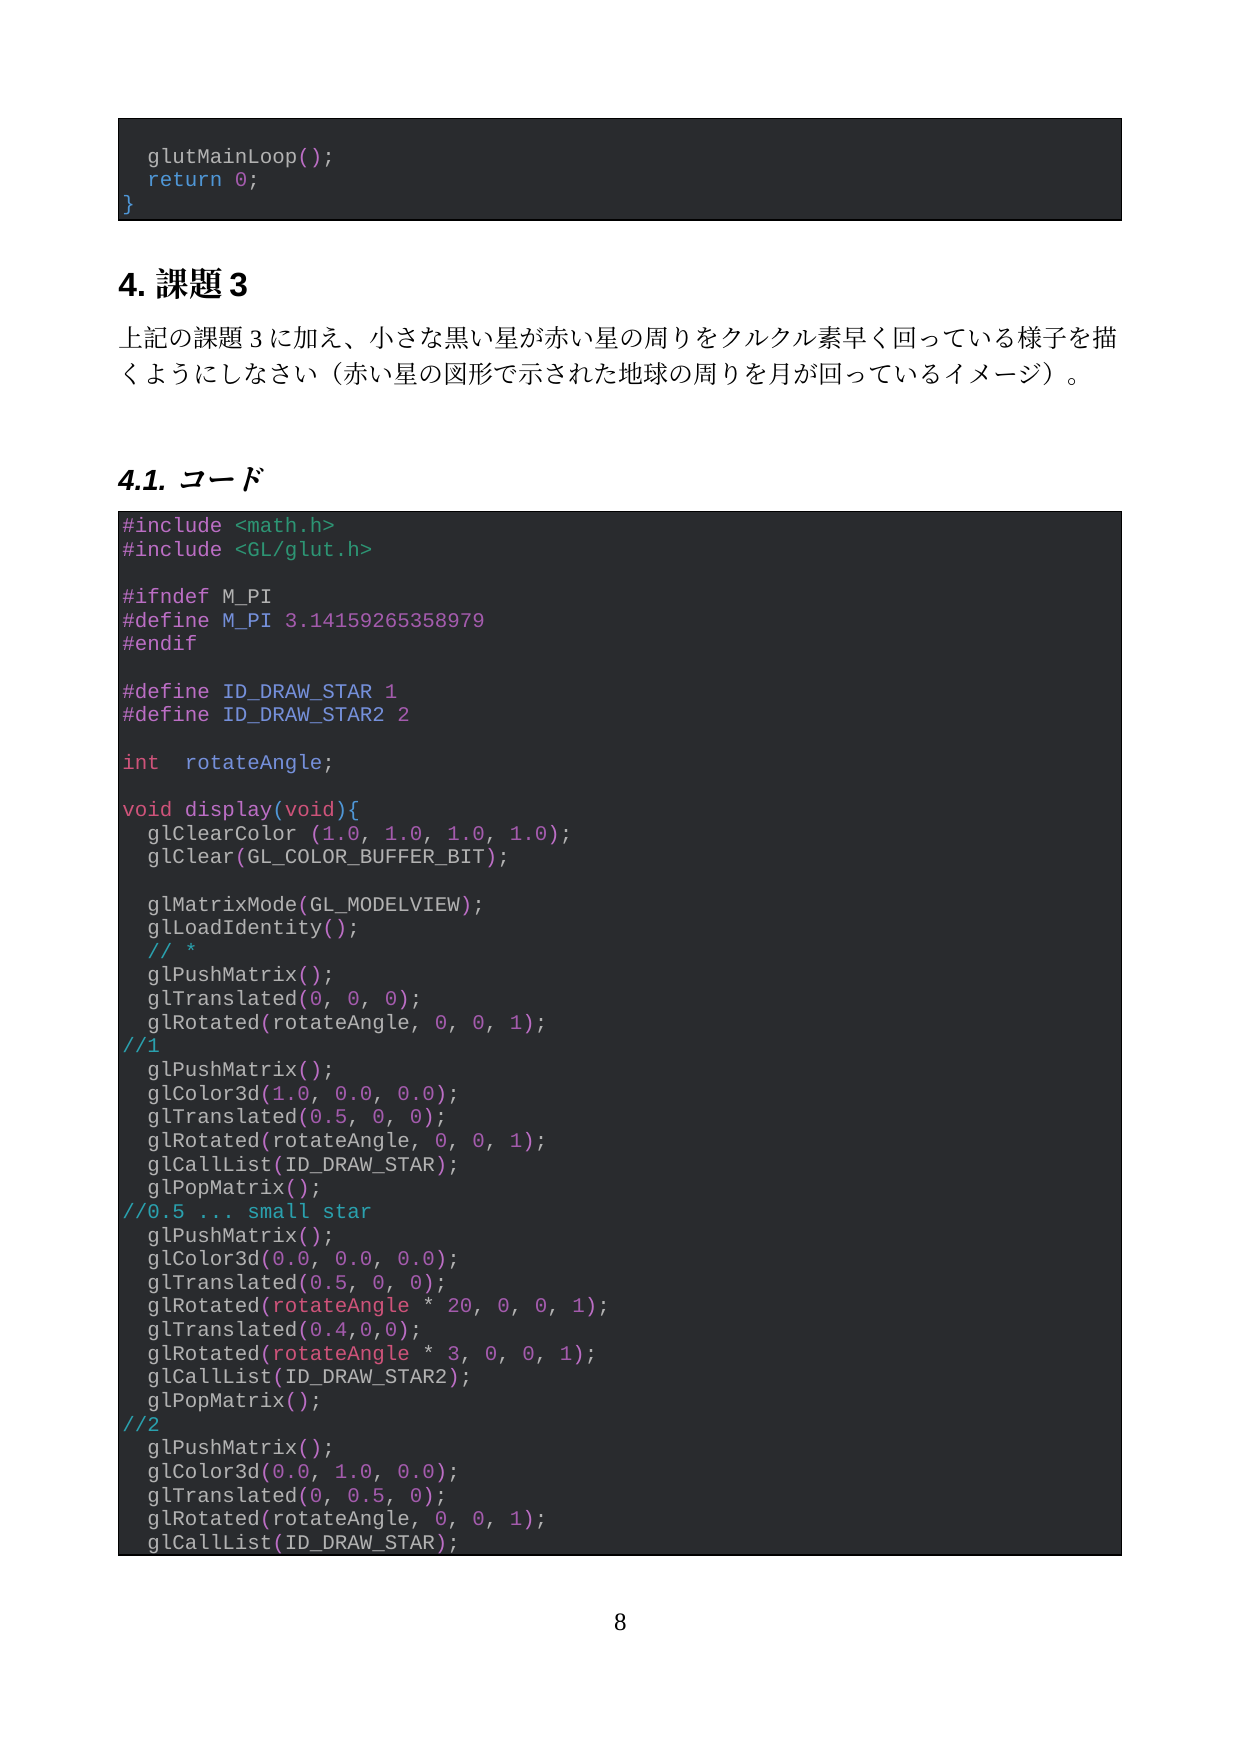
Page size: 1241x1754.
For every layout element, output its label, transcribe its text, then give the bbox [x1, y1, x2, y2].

text glColor3d(1.0, 0.0, 0.0); [119, 1079, 1121, 1102]
text glPushMatrix(); [119, 1221, 1121, 1244]
text glPushMatrix(); [119, 1433, 1121, 1457]
text glutMainLoop(); [119, 142, 1121, 165]
text #define ID_DRAW_STAR 1 [119, 677, 1121, 700]
text glCallList(ID_DRAW_STAR); [119, 1150, 1121, 1173]
text glColor3d(0.0, 0.0, 0.0); [119, 1244, 1121, 1268]
text 上記の課題 3 に加え、小さな黒い星が赤い星の周りをクルクル素早く回っている様子を描くようにしなさい（赤い星の図形で示された地球の周りを月が回っているイメージ）。 [118, 319, 1122, 419]
text glLoadIdentity(); [119, 913, 1121, 937]
subtitle コード [118, 457, 1122, 499]
text glClearColor (1.0, 1.0, 1.0, 1.0); [119, 819, 1121, 842]
text return 0; [119, 165, 1121, 189]
text glRotated(rotateAngle * 3, 0, 0, 1); [119, 1339, 1121, 1362]
subtitle 課題3 [118, 258, 1122, 306]
text glTranslated(0, 0, 0); [119, 984, 1121, 1008]
text glPopMatrix(); [119, 1386, 1121, 1410]
text void display(void){ [119, 795, 1121, 819]
text // * [119, 937, 1121, 961]
text } [119, 189, 1121, 219]
text #define M_PI 3.14159265358979 [119, 606, 1121, 629]
text glRotated(rotateAngle, 0, 0, 1); [119, 1504, 1121, 1528]
text glClear(GL_COLOR_BUFFER_BIT); [119, 842, 1121, 866]
text glRotated(rotateAngle, 0, 0, 1); [119, 1008, 1121, 1031]
text glPopMatrix(); [119, 1173, 1121, 1197]
text #endif [119, 629, 1121, 653]
text #include <GL/glut.h> [119, 535, 1121, 558]
text glTranslated(0.4,0,0); [119, 1315, 1121, 1339]
text int rotateAngle; [119, 748, 1121, 771]
text glColor3d(0.0, 1.0, 0.0); [119, 1457, 1121, 1481]
text glPushMatrix(); [119, 961, 1121, 984]
text glMatrixMode(GL_MODELVIEW); [119, 889, 1121, 913]
text #ifndef M_PI [119, 582, 1121, 606]
text glCallList(ID_DRAW_STAR); [119, 1528, 1121, 1554]
text //1 [119, 1031, 1121, 1055]
text glTranslated(0.5, 0, 0); [119, 1102, 1121, 1126]
text glTranslated(0, 0.5, 0); [119, 1481, 1121, 1504]
text #include <math.h> [119, 512, 1121, 535]
text glCallList(ID_DRAW_STAR2); [119, 1362, 1121, 1386]
text glRotated(rotateAngle, 0, 0, 1); [119, 1126, 1121, 1150]
text //0.5 ... small star [119, 1197, 1121, 1221]
text #define ID_DRAW_STAR2 2 [119, 700, 1121, 724]
text //2 [119, 1410, 1121, 1433]
text glTranslated(0.5, 0, 0); [119, 1268, 1121, 1292]
text glRotated(rotateAngle * 20, 0, 0, 1); [119, 1292, 1121, 1315]
text glPushMatrix(); [119, 1055, 1121, 1079]
